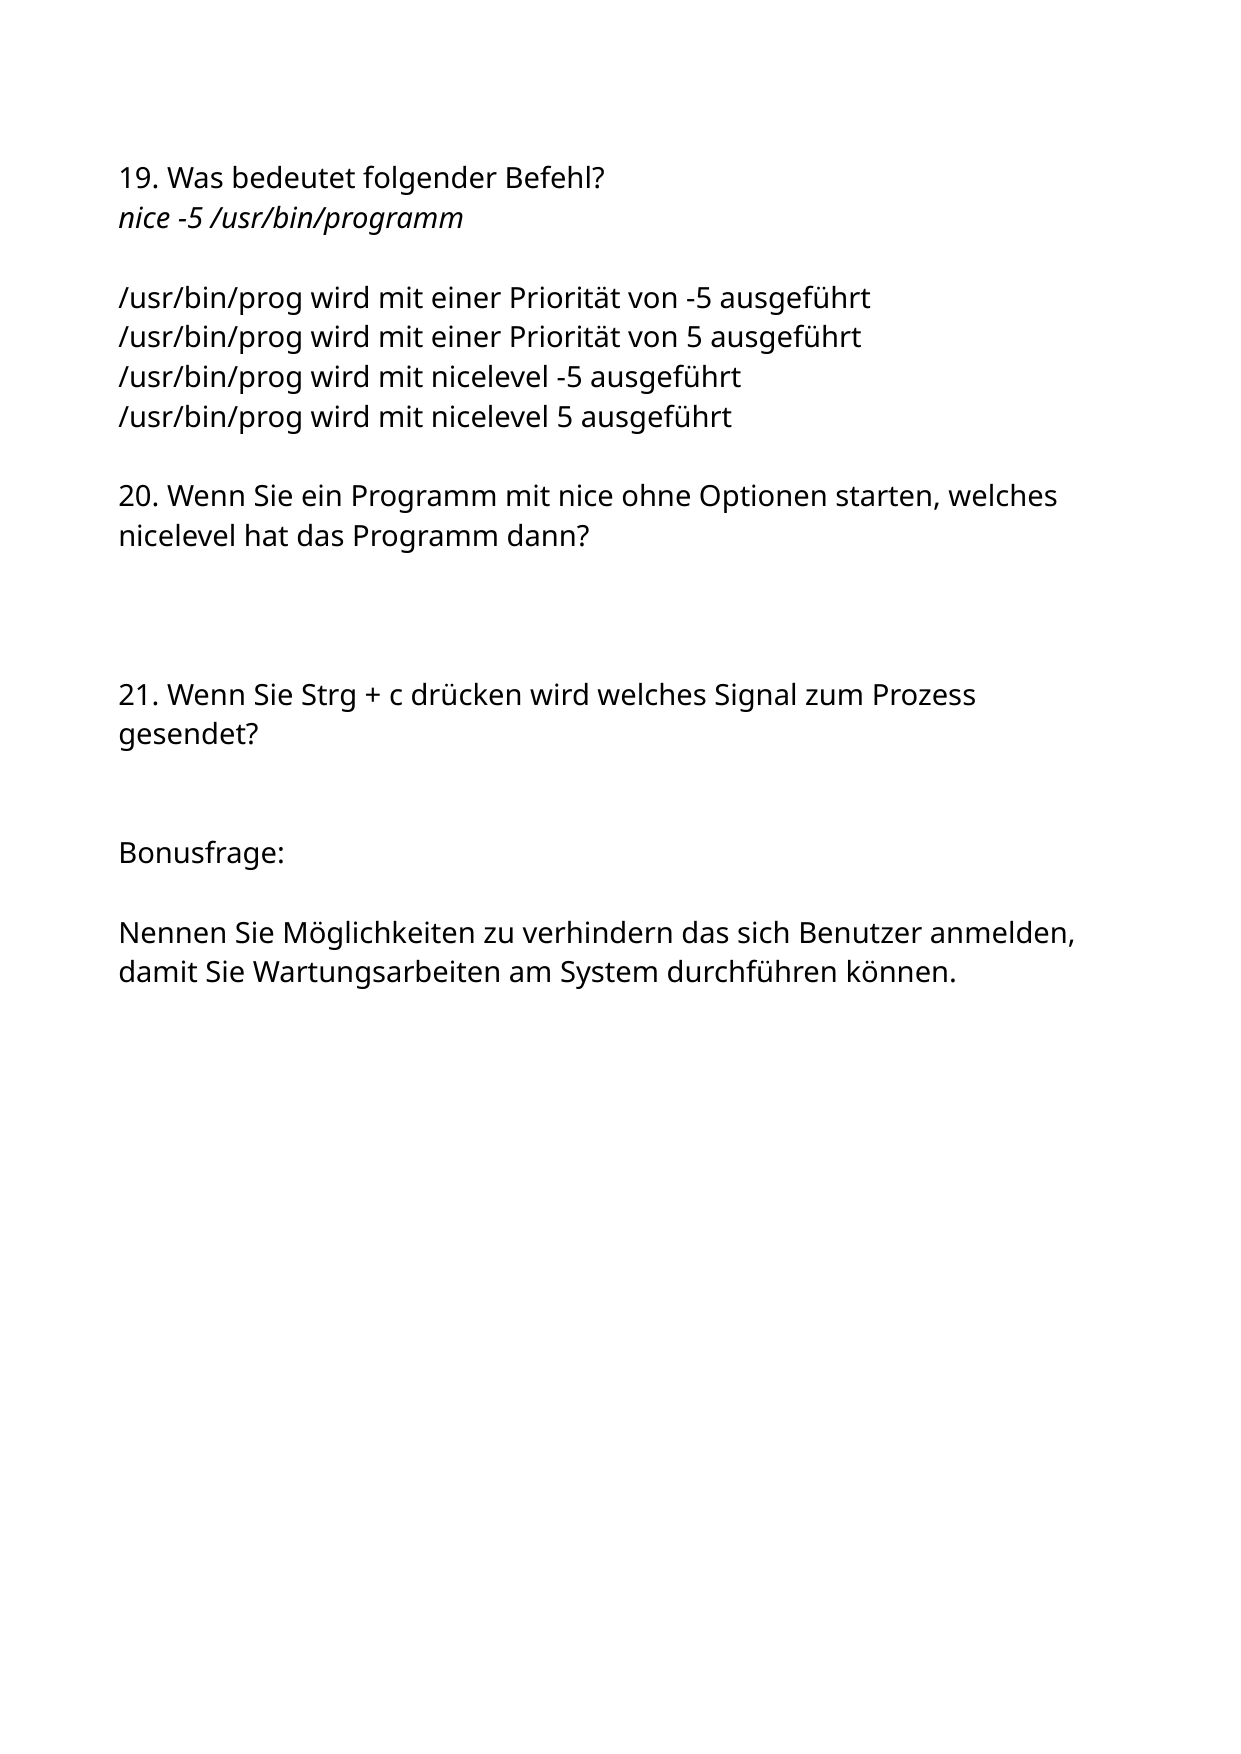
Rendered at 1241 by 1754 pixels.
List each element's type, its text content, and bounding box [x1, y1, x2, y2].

text 21. Wenn Sie Strg + c drücken wird welches Signal zum Prozess gesendet? Bonusfrage: Nennen Sie Möglichkeiten zu verhindern das sich Benutzer anmelden, damit Sie Wartungsarbeiten am System durchführen können. [118, 674, 1122, 1071]
text 19. Was bedeutet folgender Befehl? nice -5 /usr/bin/programm /usr/bin/prog wird mit einer Priorität von -5 ausgeführt [118, 118, 1122, 317]
text /usr/bin/prog wird mit nicelevel 5 ausgeführt 20. Wenn Sie ein Programm mit nice ohne Optionen starten, welches nicelevel hat das Programm dann? [118, 396, 1122, 634]
text /usr/bin/prog wird mit einer Priorität von 5 ausgeführt /usr/bin/prog wird mit nicelevel -5 ausgeführt [118, 317, 1122, 396]
